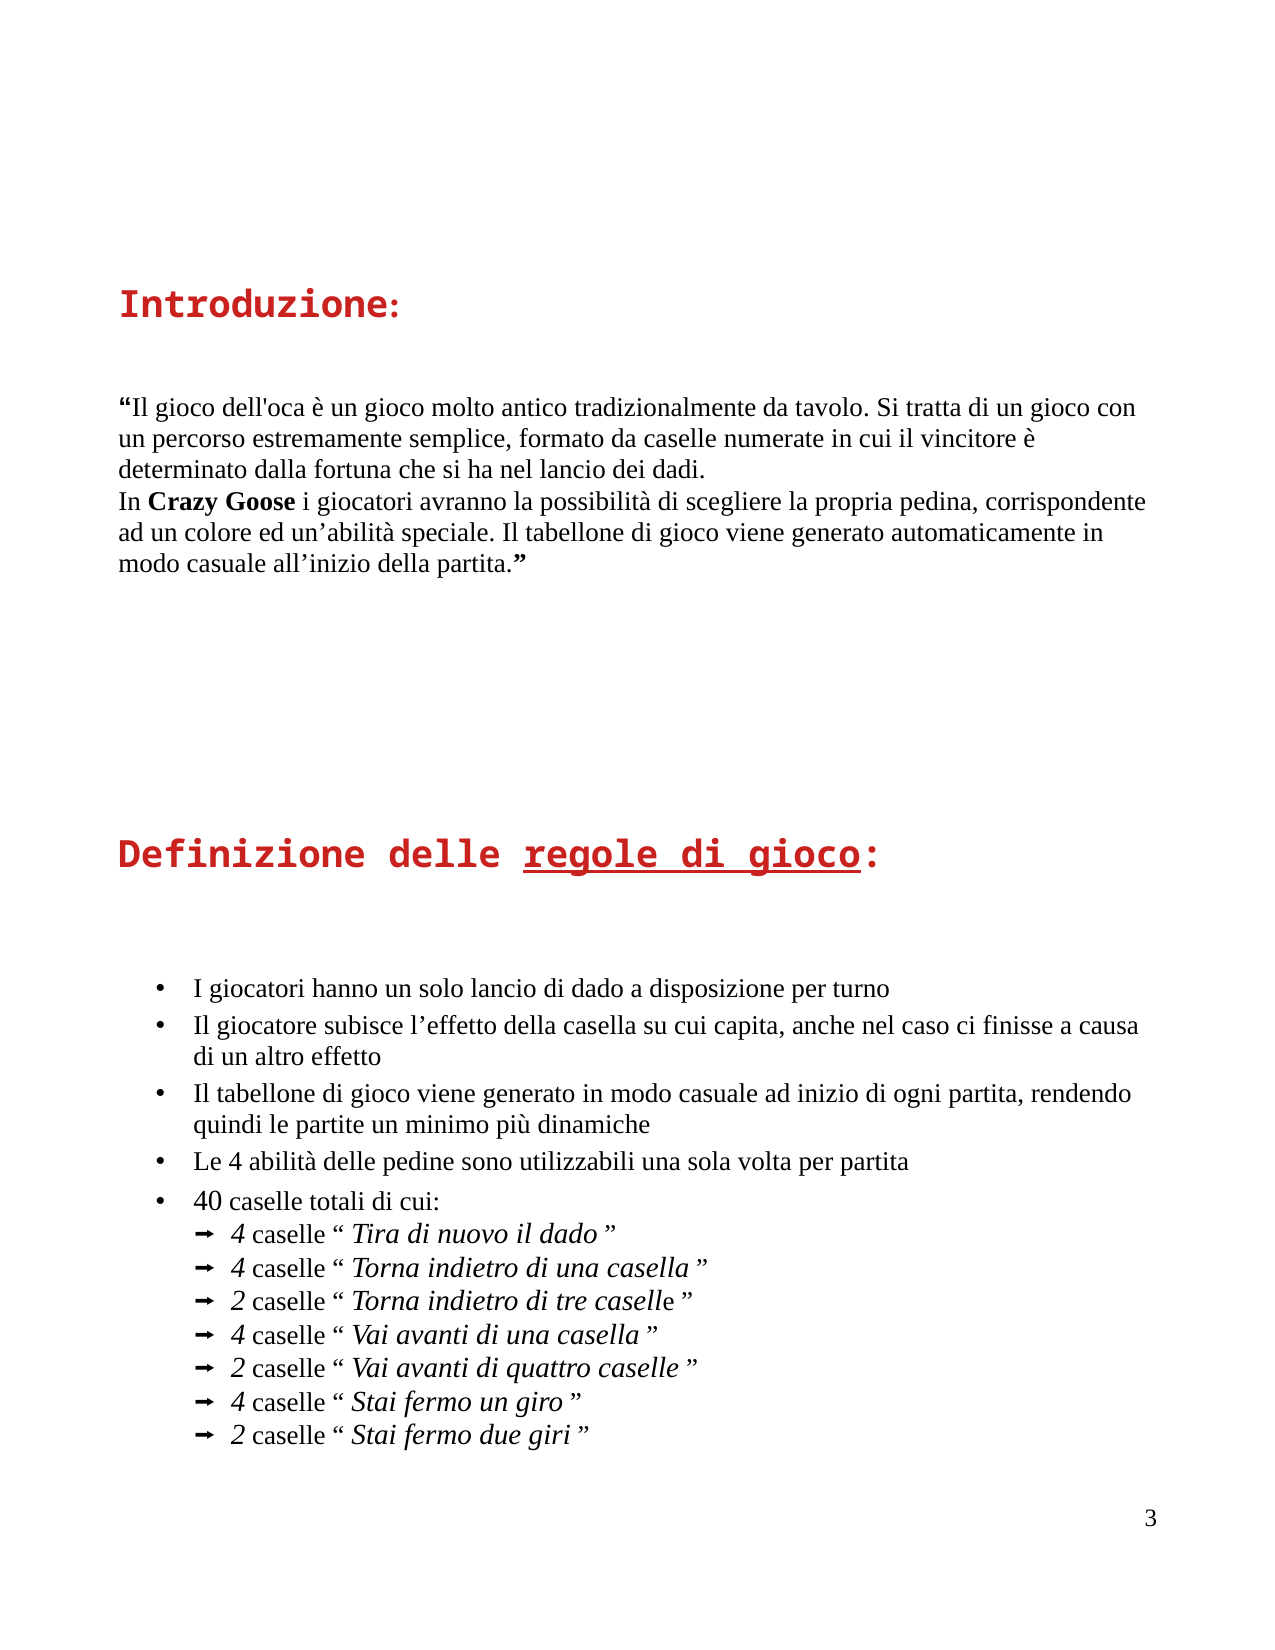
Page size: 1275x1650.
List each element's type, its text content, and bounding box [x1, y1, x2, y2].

list I giocatori hanno un solo lancio di dado a disposizione per turno [156, 972, 1157, 1003]
text Definizione delle regole di gioco: [118, 827, 1157, 878]
list 4 caselle “ Torna indietro di una casella ” [193, 1250, 1157, 1283]
list 2 caselle “ Torna indietro di tre caselle ” [193, 1283, 1157, 1317]
list 4 caselle “ Stai fermo un giro ” [193, 1384, 1157, 1417]
list Il giocatore subisce l’effetto della casella su cui capita, anche nel caso ci finisse a causa di un altro effetto [156, 1009, 1157, 1071]
text In Crazy Goose i giocatori avranno la possibilità di scegliere la propria pedina, corrispondente ad un colore ed un’abilità speciale. Il tabellone di gioco viene generato automaticamente in modo casuale all’inizio della partita.” [118, 484, 1157, 578]
text Introduzione: [118, 277, 1157, 328]
list 2 caselle “ Stai fermo due giri ” [193, 1417, 1157, 1451]
list 4 caselle “ Vai avanti di una casella ” [193, 1317, 1157, 1350]
list 40 caselle totali di cui: [156, 1183, 1157, 1216]
list 4 caselle “ Tira di nuovo il dado ” [193, 1216, 1157, 1250]
list 2 caselle “ Vai avanti di quattro caselle ” [193, 1350, 1157, 1384]
list Le 4 abilità delle pedine sono utilizzabili una sola volta per partita [156, 1146, 1157, 1177]
list Il tabellone di gioco viene generato in modo casuale ad inizio di ogni partita, rendendo quindi le partite un minimo più dinamiche [156, 1077, 1157, 1139]
text “Il gioco dell'oca è un gioco molto antico tradizionalmente da tavolo. Si tratta di un gioco con un percorso estremamente semplice, formato da caselle numerate in cui il vincitore è determinato dalla fortuna che si ha nel lancio dei dadi. [118, 391, 1157, 484]
